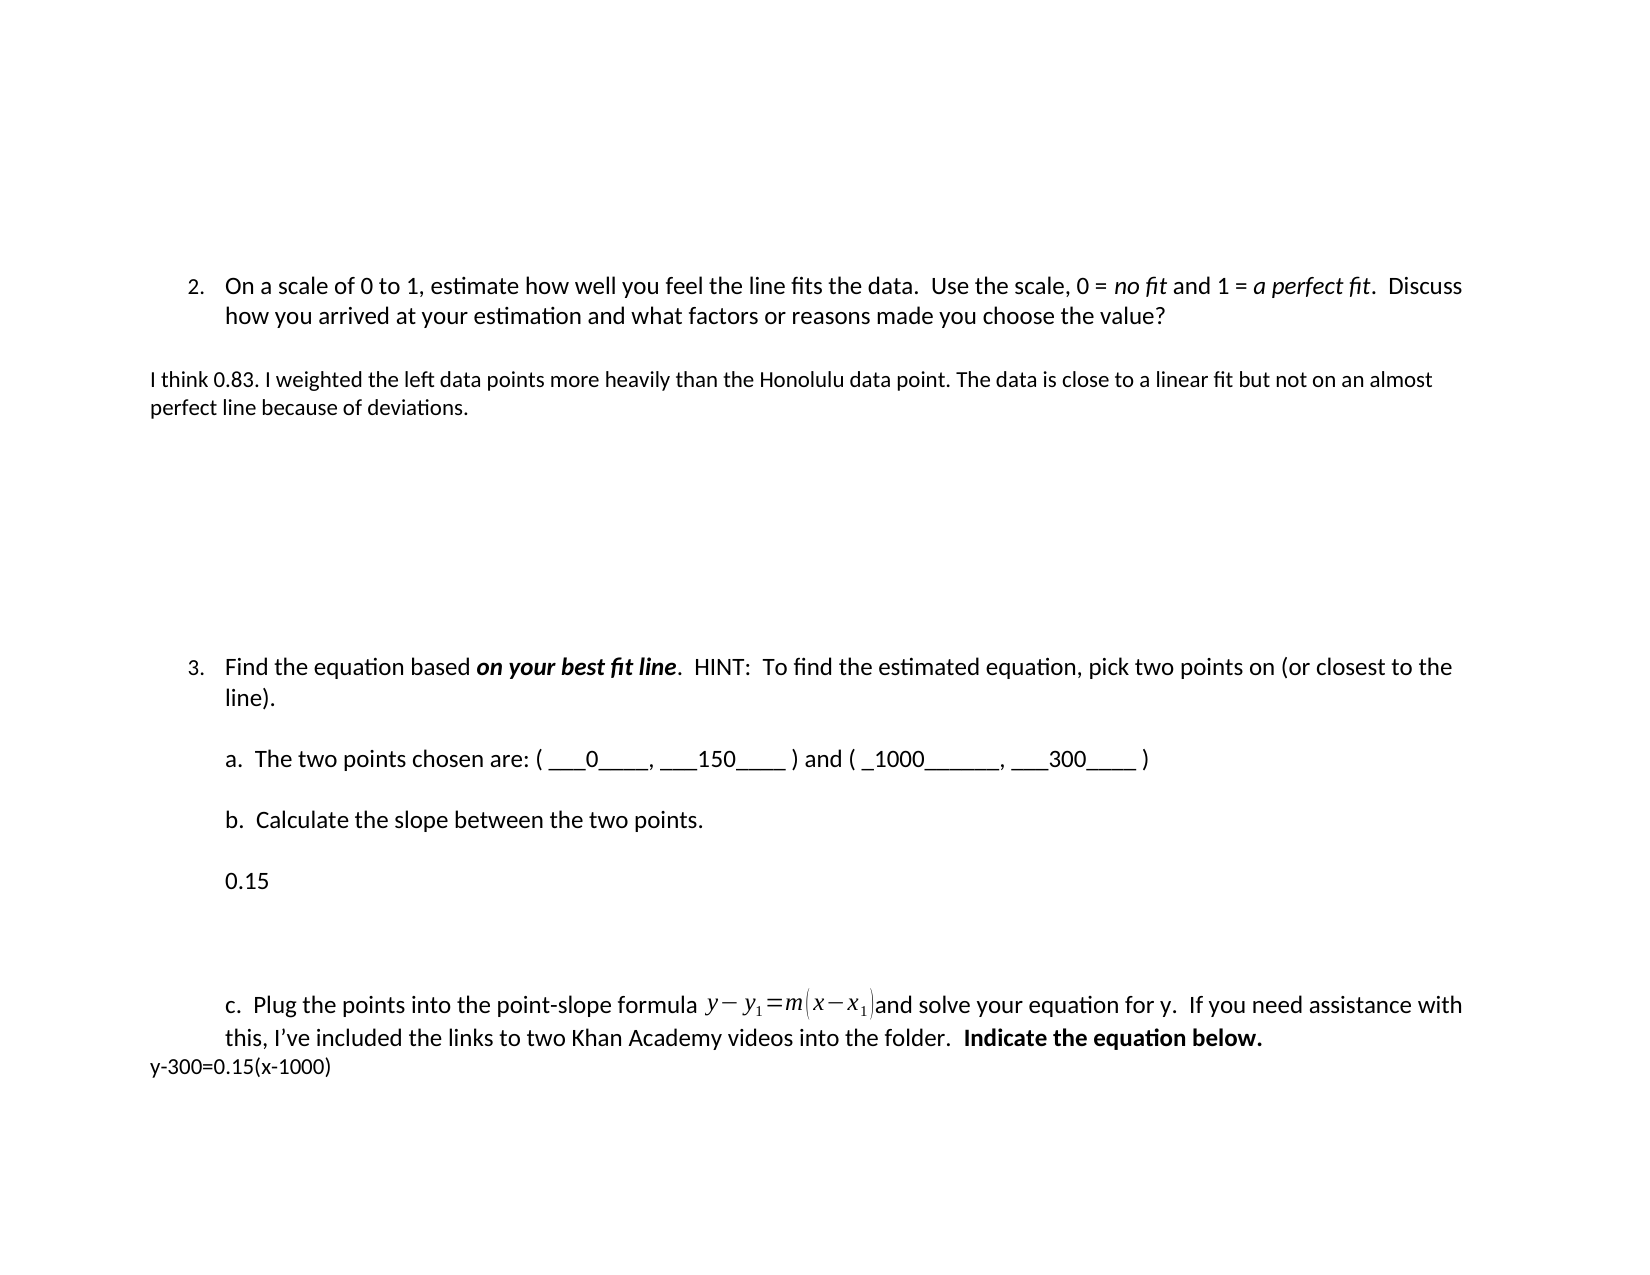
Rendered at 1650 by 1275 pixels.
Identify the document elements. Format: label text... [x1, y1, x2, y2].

list On a scale of 0 to 1, estimate how well you feel the line fits the data. Use the scale, 0 = no fit and 1 = a perfect fit. Discuss how you arrived at your estimation and what factors or reasons made you choose the value? [187, 270, 1500, 331]
text c. Plug the points into the point-slope formula and solve your equation for y. If you need assistance with this, I’ve included the links to two Khan Academy videos into the folder. Indicate the equation below. [225, 987, 1500, 1052]
text a. The two points chosen are: ( ___0____, ___150____ ) and ( _1000______, ___300____ ) [225, 743, 1500, 773]
text b. Calculate the slope between the two points. [225, 804, 1500, 834]
list Find the equation based on your best fit line. HINT: To find the estimated equation, pick two points on (or closest to the line). [187, 651, 1500, 712]
text y-300=0.15(x-1000) [150, 1052, 1500, 1080]
text I think 0.83. I weighted the left data points more heavily than the Honolulu data point. The data is close to a linear fit but not on an almost perfect line because of deviations. [150, 365, 1500, 421]
text 0.15 [225, 865, 1500, 896]
